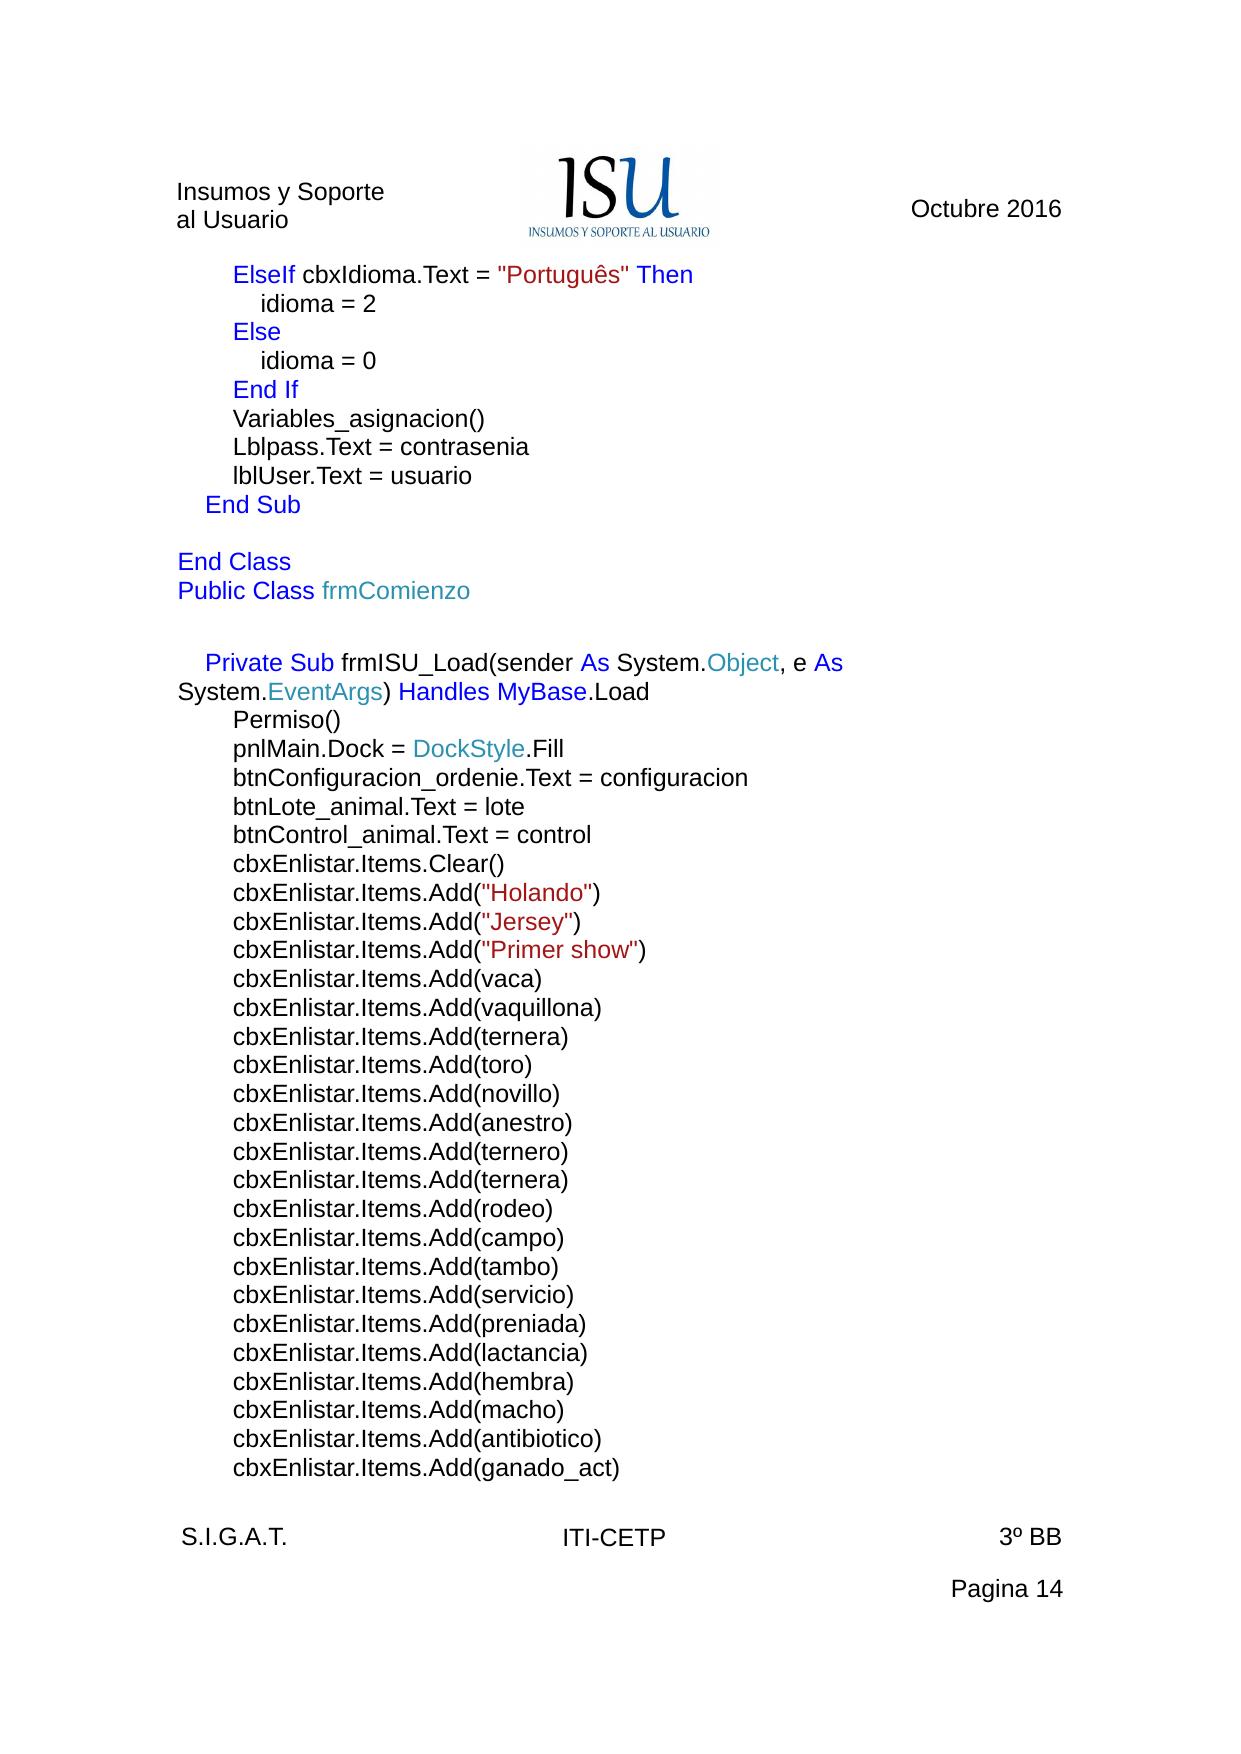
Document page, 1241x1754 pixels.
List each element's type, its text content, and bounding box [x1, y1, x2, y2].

text cbxEnlistar.Items.Add(anestro) [177, 1108, 1063, 1137]
text cbxEnlistar.Items.Add(ganado_act) [177, 1453, 1063, 1482]
text cbxEnlistar.Items.Add(novillo) [177, 1079, 1063, 1108]
text ElseIf cbxIdioma.Text = "Português" Then [177, 260, 1063, 288]
text cbxEnlistar.Items.Add(ternero) [177, 1137, 1063, 1165]
text cbxEnlistar.Items.Add(vaquillona) [177, 993, 1063, 1022]
text idioma = 0 [177, 346, 1063, 375]
text cbxEnlistar.Items.Add(toro) [177, 1050, 1063, 1079]
text Lblpass.Text = contrasenia [177, 432, 1063, 461]
text cbxEnlistar.Items.Add(vaca) [177, 964, 1063, 993]
text cbxEnlistar.Items.Add("Primer show") [177, 935, 1063, 964]
text cbxEnlistar.Items.Add(ternera) [177, 1022, 1063, 1050]
text cbxEnlistar.Items.Add("Jersey") [177, 907, 1063, 935]
text Permiso() [177, 705, 1063, 734]
text End Class [177, 547, 1063, 576]
text btnControl_animal.Text = control [177, 820, 1063, 849]
text cbxEnlistar.Items.Add(antibiotico) [177, 1424, 1063, 1453]
text Private Sub frmISU_Load(sender As System.Object, e As System.EventArgs) Handles MyBase.Load [177, 648, 1063, 705]
text cbxEnlistar.Items.Add(rodeo) [177, 1194, 1063, 1223]
text btnLote_animal.Text = lote [177, 792, 1063, 820]
text Else [177, 317, 1063, 346]
picture [517, 138, 723, 252]
text Public Class frmComienzo [177, 576, 1063, 605]
text cbxEnlistar.Items.Clear() [177, 849, 1063, 878]
text btnConfiguracion_ordenie.Text = configuracion [177, 763, 1063, 792]
text cbxEnlistar.Items.Add(campo) [177, 1223, 1063, 1252]
text cbxEnlistar.Items.Add(macho) [177, 1395, 1063, 1424]
text cbxEnlistar.Items.Add(tambo) [177, 1252, 1063, 1280]
text End Sub [177, 490, 1063, 518]
text idioma = 2 [177, 288, 1063, 317]
text cbxEnlistar.Items.Add(servicio) [177, 1280, 1063, 1309]
text lblUser.Text = usuario [177, 461, 1063, 490]
text cbxEnlistar.Items.Add(hembra) [177, 1367, 1063, 1395]
text pnlMain.Dock = DockStyle.Fill [177, 734, 1063, 763]
text cbxEnlistar.Items.Add(preniada) [177, 1309, 1063, 1338]
text Variables_asignacion() [177, 403, 1063, 432]
text cbxEnlistar.Items.Add(ternera) [177, 1165, 1063, 1194]
text End If [177, 375, 1063, 403]
text cbxEnlistar.Items.Add(lactancia) [177, 1338, 1063, 1367]
text cbxEnlistar.Items.Add("Holando") [177, 878, 1063, 907]
